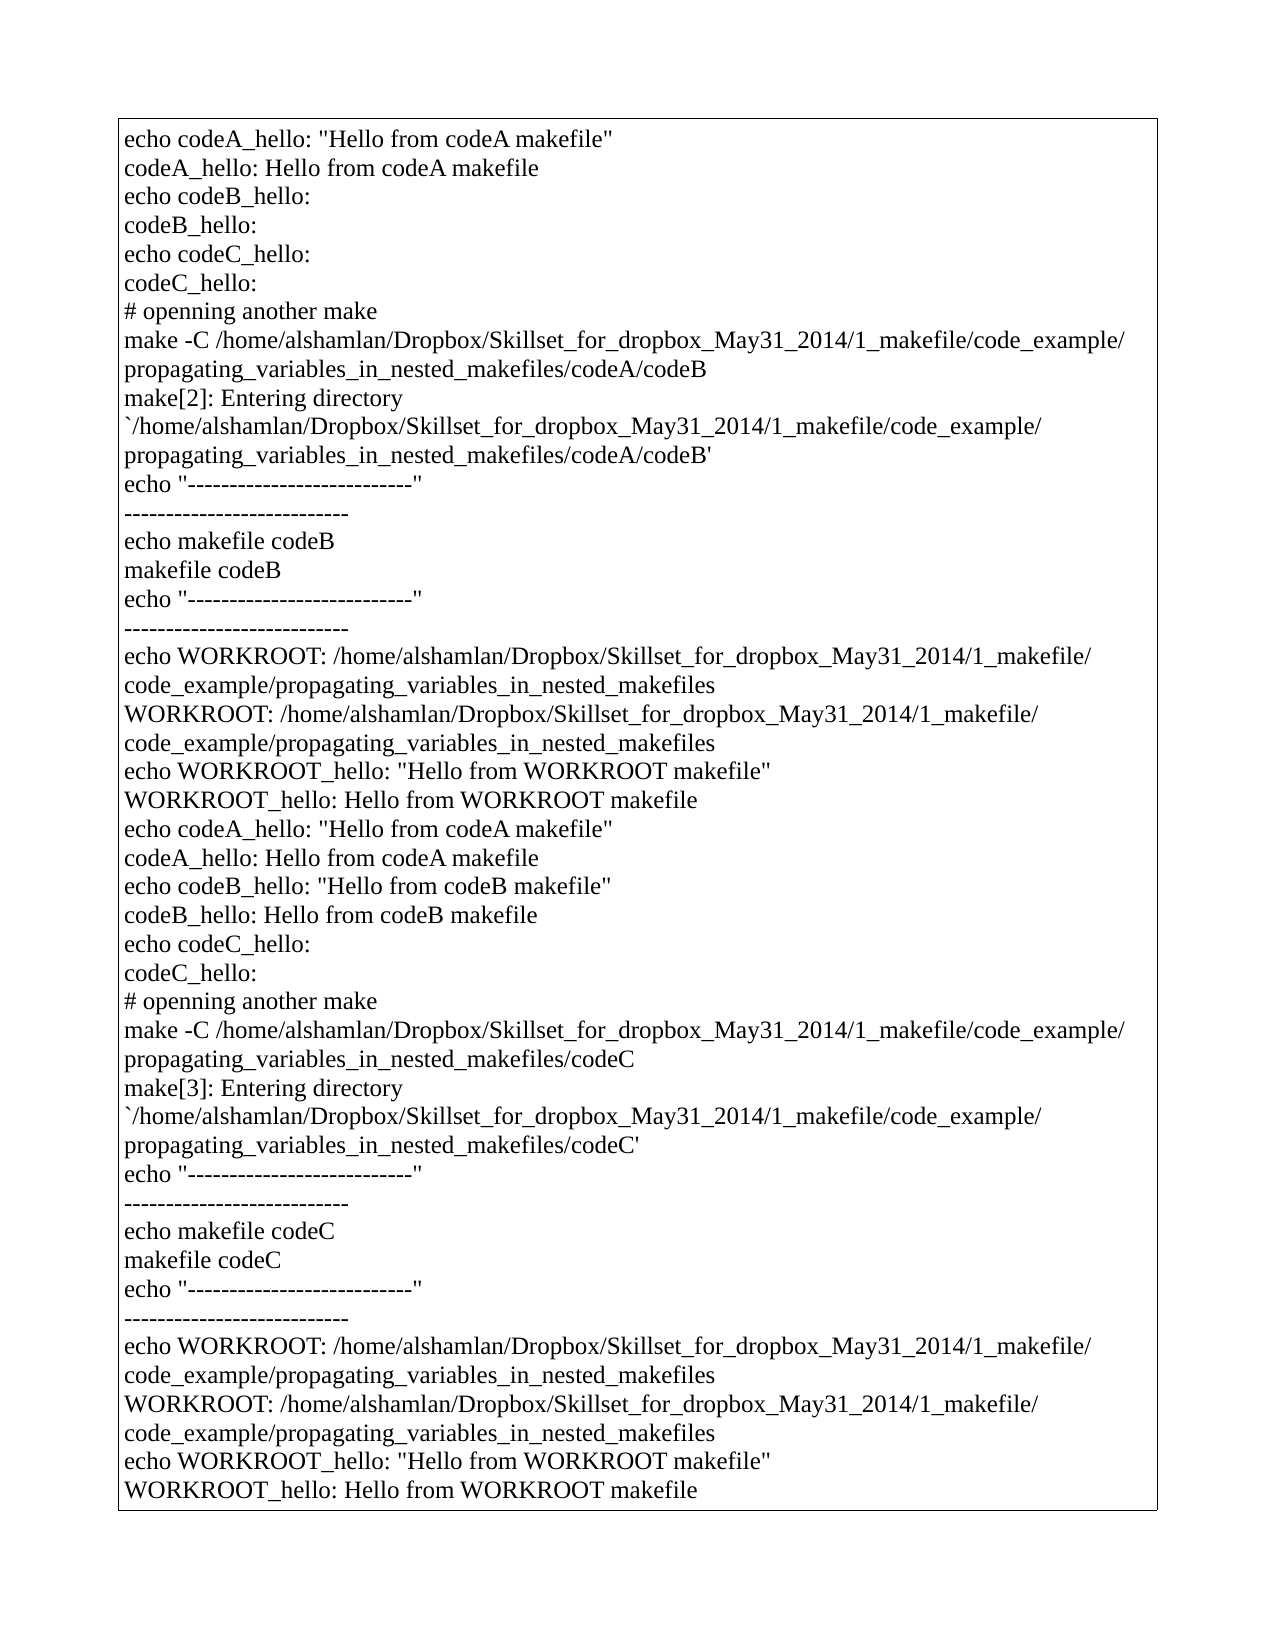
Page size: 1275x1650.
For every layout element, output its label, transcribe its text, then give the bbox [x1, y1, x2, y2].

table_header echo codeA_hello: "Hello from codeA makefile" codeA_hello: Hello from codeA makefile echo codeB_hello: codeB_hello: echo codeC_hello: codeC_hello: # openning another make make -C /home/alshamlan/Dropbox/Skillset_for_dropbox_May31_2014/1_makefile/code_example/propagating_variables_in_nested_makefiles/codeA/codeB make[2]: Entering directory `/home/alshamlan/Dropbox/Skillset_for_dropbox_May31_2014/1_makefile/code_example/propagating_variables_in_nested_makefiles/codeA/codeB' echo "---------------------------" --------------------------- echo makefile codeB makefile codeB echo "---------------------------" --------------------------- echo WORKROOT: /home/alshamlan/Dropbox/Skillset_for_dropbox_May31_2014/1_makefile/code_example/propagating_variables_in_nested_makefiles WORKROOT: /home/alshamlan/Dropbox/Skillset_for_dropbox_May31_2014/1_makefile/code_example/propagating_variables_in_nested_makefiles echo WORKROOT_hello: "Hello from WORKROOT makefile" WORKROOT_hello: Hello from WORKROOT makefile echo codeA_hello: "Hello from codeA makefile" codeA_hello: Hello from codeA makefile echo codeB_hello: "Hello from codeB makefile" codeB_hello: Hello from codeB makefile echo codeC_hello: codeC_hello: # openning another make make -C /home/alshamlan/Dropbox/Skillset_for_dropbox_May31_2014/1_makefile/code_example/propagating_variables_in_nested_makefiles/codeC make[3]: Entering directory `/home/alshamlan/Dropbox/Skillset_for_dropbox_May31_2014/1_makefile/code_example/propagating_variables_in_nested_makefiles/codeC' echo "---------------------------" --------------------------- echo makefile codeC makefile codeC echo "---------------------------" --------------------------- echo WORKROOT: /home/alshamlan/Dropbox/Skillset_for_dropbox_May31_2014/1_makefile/code_example/propagating_variables_in_nested_makefiles WORKROOT: /home/alshamlan/Dropbox/Skillset_for_dropbox_May31_2014/1_makefile/code_example/propagating_variables_in_nested_makefiles echo WORKROOT_hello: "Hello from WORKROOT makefile" WORKROOT_hello: Hello from WORKROOT makefile [119, 119, 1157, 1510]
